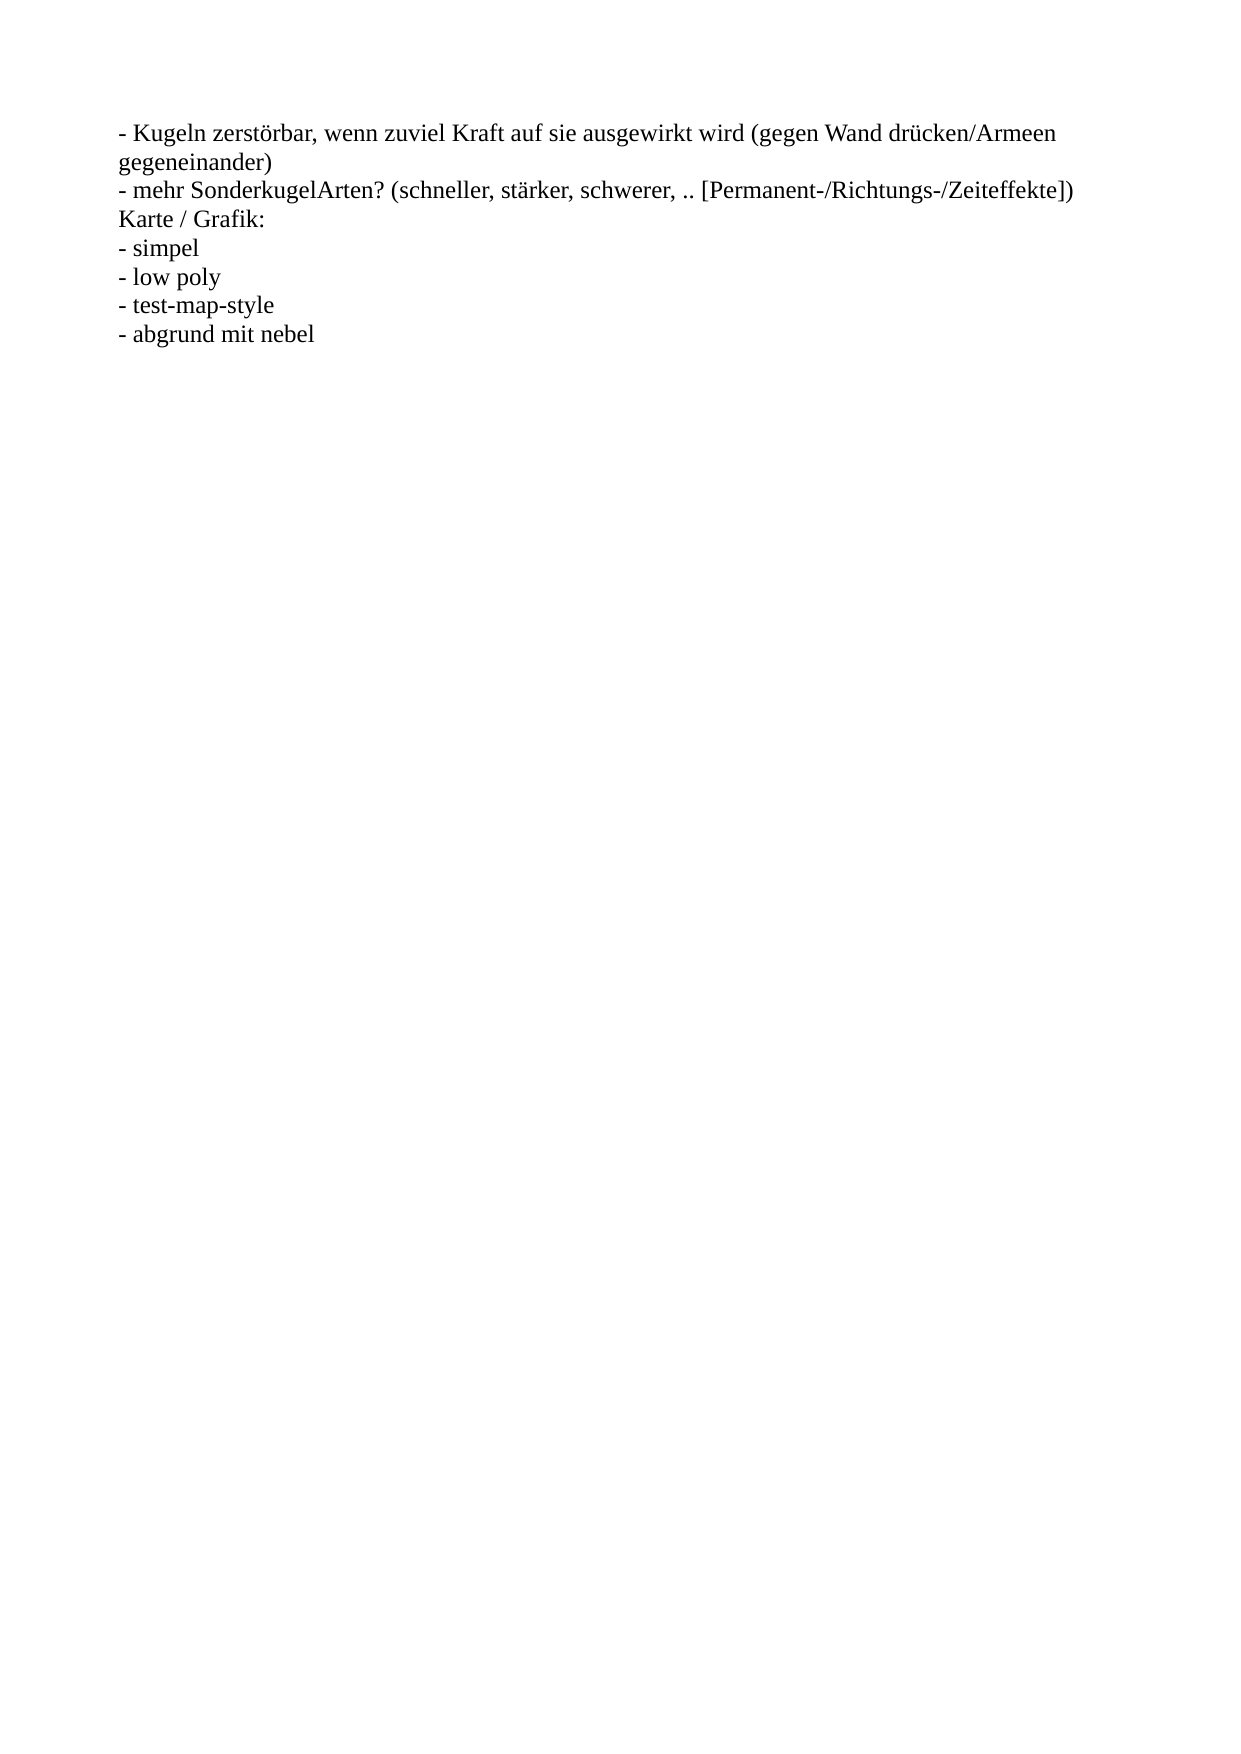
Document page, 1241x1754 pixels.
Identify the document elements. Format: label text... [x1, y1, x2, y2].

text - mehr SonderkugelArten? (schneller, stärker, schwerer, .. [Permanent-/Richtungs-/Zeiteffekte]) [118, 176, 1122, 204]
text - low poly [118, 262, 1122, 291]
text - abgrund mit nebel [118, 319, 1122, 348]
text - simpel [118, 233, 1122, 262]
text - test-map-style [118, 291, 1122, 319]
text Karte / Grafik: [118, 204, 1122, 233]
text - Kugeln zerstörbar, wenn zuviel Kraft auf sie ausgewirkt wird (gegen Wand drücken/Armeen gegeneinander) [118, 118, 1122, 176]
